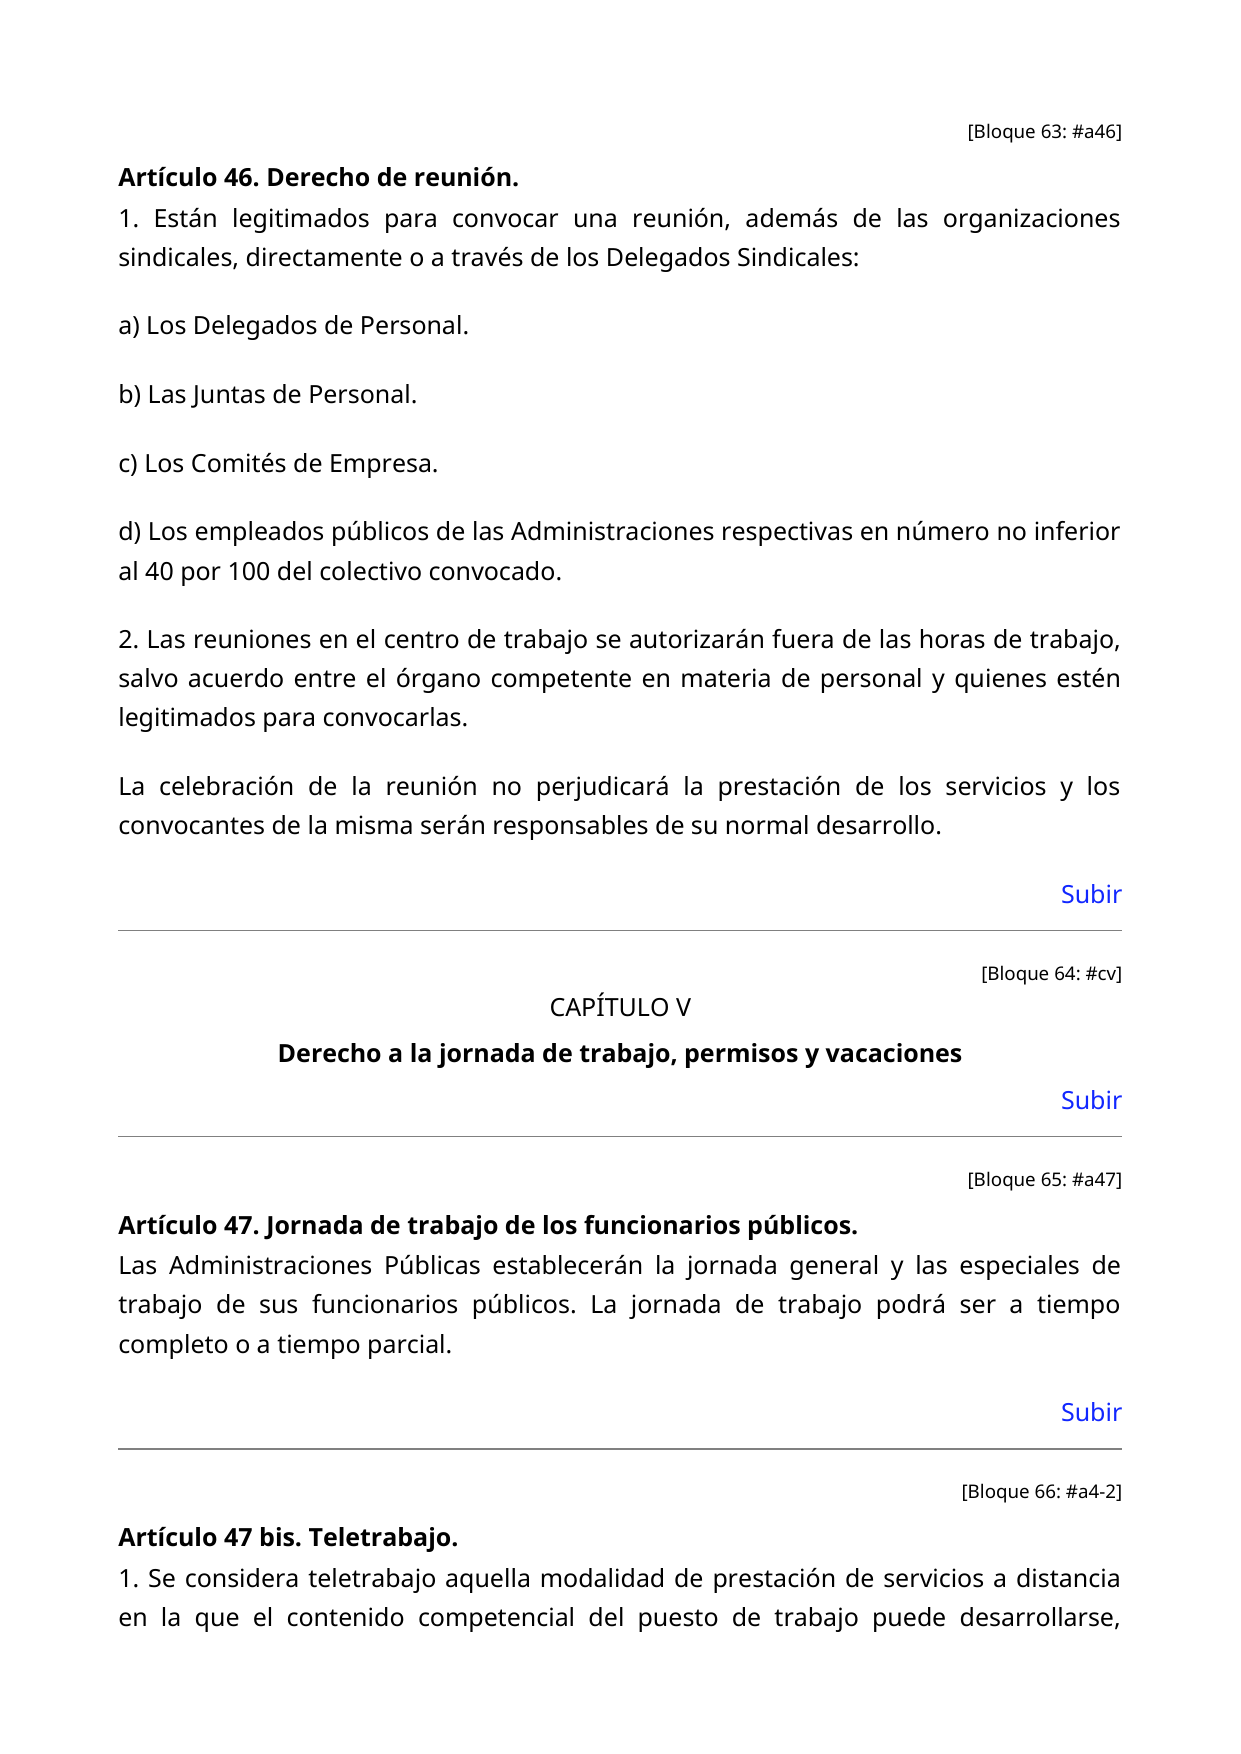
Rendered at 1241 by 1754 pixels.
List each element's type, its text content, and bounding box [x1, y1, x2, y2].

subtitle Derecho a la jornada de trabajo, permisos y vacaciones [118, 1036, 1122, 1070]
subtitle Artículo 47. Jornada de trabajo de los funcionarios públicos. [118, 1208, 1122, 1242]
text [Bloque 64: #cv] [118, 960, 1122, 986]
text Subir [118, 877, 1122, 911]
text b) Las Juntas de Personal. [118, 377, 1122, 411]
text La celebración de la reunión no perjudicará la prestación de los servicios y los convocantes de la misma serán responsables de su normal desarrollo. [118, 769, 1122, 842]
text c) Los Comités de Empresa. [118, 445, 1122, 479]
subtitle CAPÍTULO V [118, 989, 1122, 1023]
subtitle Artículo 47 bis. Teletrabajo. [118, 1520, 1122, 1554]
text 1. Están legitimados para convocar una reunión, además de las organizaciones sindicales, directamente o a través de los Delegados Sindicales: [118, 200, 1122, 273]
text d) Los empleados públicos de las Administraciones respectivas en número no inferior al 40 por 100 del colectivo convocado. [118, 514, 1122, 587]
text a) Los Delegados de Personal. [118, 308, 1122, 342]
text Subir [118, 1395, 1122, 1429]
text [Bloque 65: #a47] [118, 1166, 1122, 1191]
text Las Administraciones Públicas establecerán la jornada general y las especiales de trabajo de sus funcionarios públicos. La jornada de trabajo podrá ser a tiempo completo o a tiempo parcial. [118, 1248, 1122, 1360]
text [Bloque 66: #a4-2] [118, 1478, 1122, 1504]
text Subir [118, 1082, 1122, 1116]
text 2. Las reuniones en el centro de trabajo se autorizarán fuera de las horas de trabajo, salvo acuerdo entre el órgano competente en materia de personal y quienes estén legitimados para convocarlas. [118, 622, 1122, 734]
text [Bloque 63: #a46] [118, 118, 1122, 144]
subtitle Artículo 46. Derecho de reunión. [118, 160, 1122, 194]
text 1. Se considera teletrabajo aquella modalidad de prestación de servicios a distancia en la que el contenido competencial del puesto de trabajo puede desarrollarse, [118, 1560, 1122, 1634]
